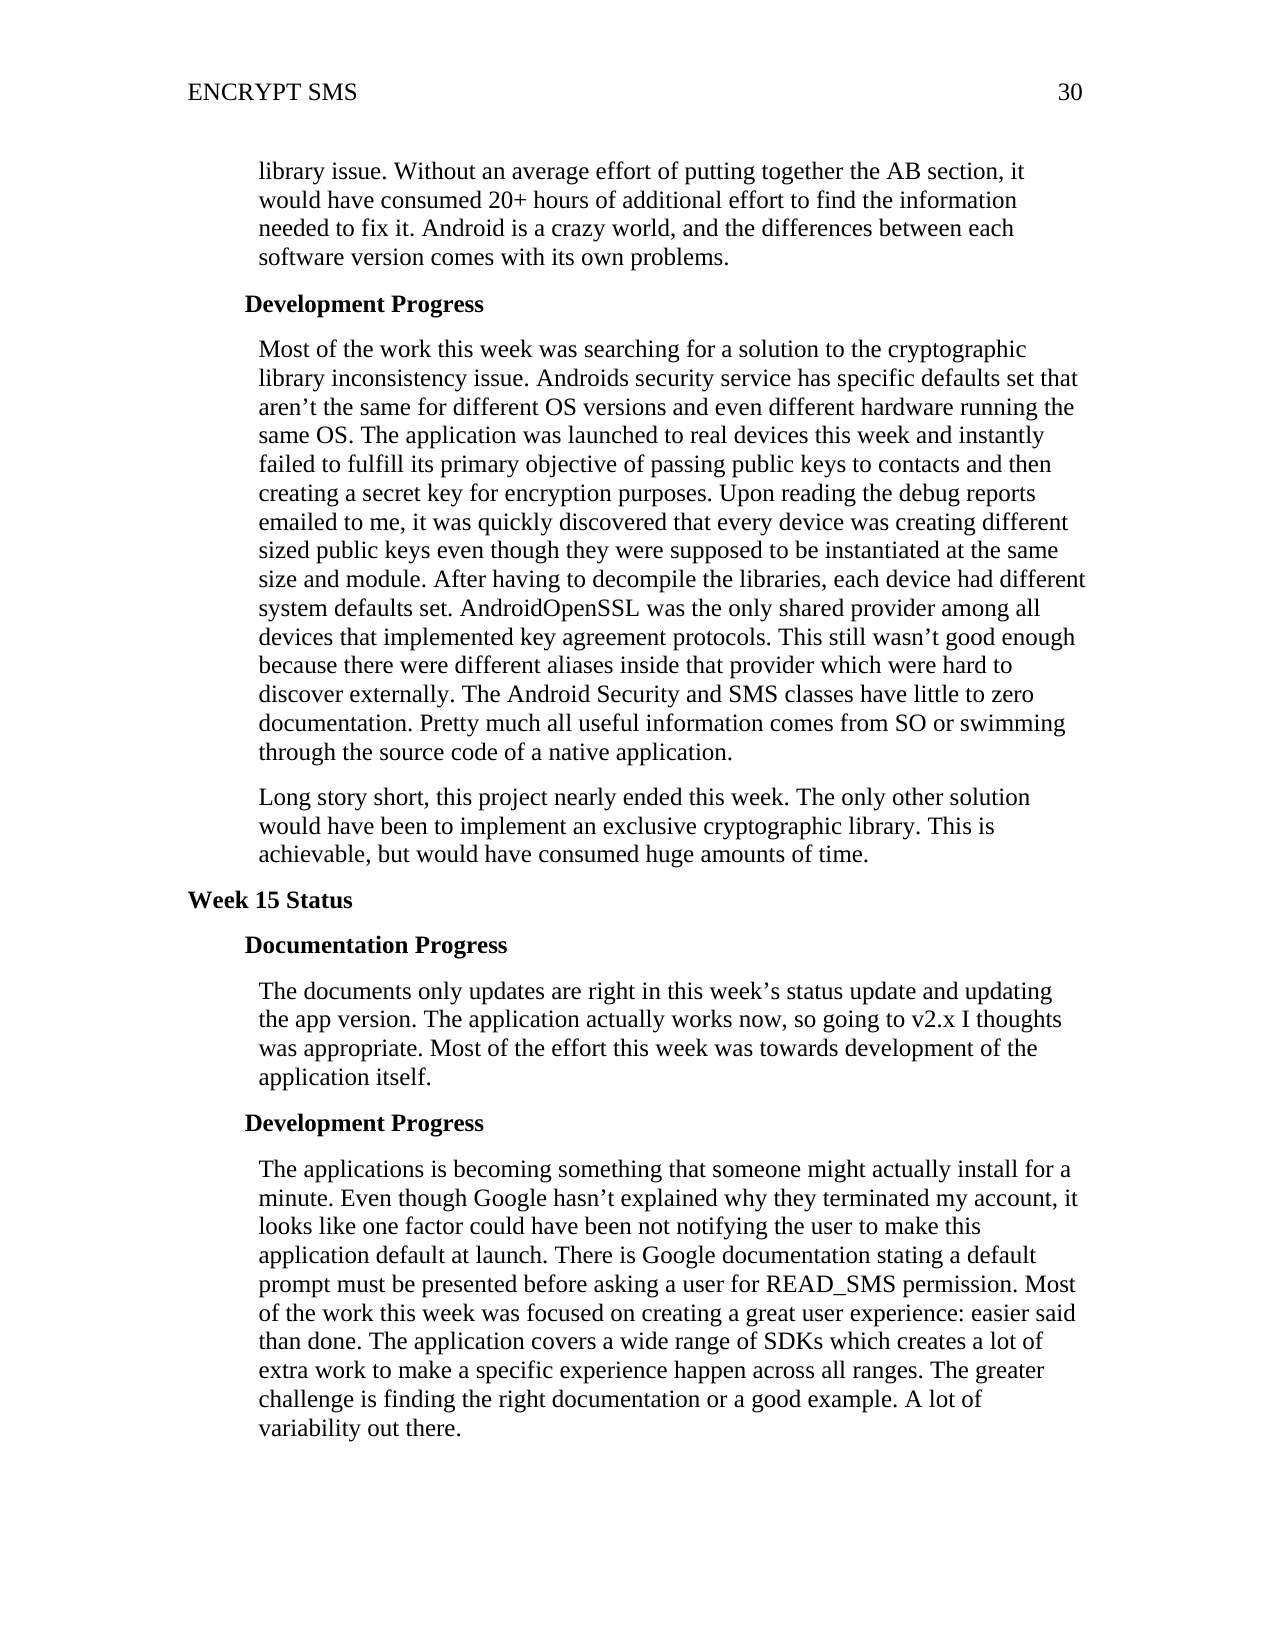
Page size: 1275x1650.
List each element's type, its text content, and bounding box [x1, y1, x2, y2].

text library issue. Without an average effort of putting together the AB section, it would have consumed 20+ hours of additional effort to find the information needed to fix it. Android is a crazy world, and the differences between each software version comes with its own problems. [258, 156, 1087, 271]
text Long story short, this project nearly ended this week. The only other solution would have been to implement an exclusive cryptographic library. This is achievable, but would have consumed huge amounts of time. [258, 782, 1087, 868]
subtitle Week 15 Status [187, 885, 1087, 914]
subtitle Development Progress [244, 289, 1087, 317]
text The applications is becoming something that someone might actually install for a minute. Even though Google hasn’t explained why they terminated my account, it looks like one factor could have been not notifying the user to make this application default at launch. There is Google documentation stating a default prompt must be presented before asking a user for READ_SMS permission. Most of the work this week was focused on creating a great user experience: easier said than done. The application covers a wide range of SDKs which creates a lot of extra work to make a specific experience happen across all ranges. The greater challenge is finding the right documentation or a good example. A lot of variability out there. [258, 1154, 1087, 1441]
subtitle Development Progress [244, 1108, 1087, 1137]
text Most of the work this week was searching for a solution to the cryptographic library inconsistency issue. Androids security service has specific defaults set that aren’t the same for different OS versions and even different hardware running the same OS. The application was launched to real devices this week and instantly failed to fulfill its primary objective of passing public keys to contacts and then creating a secret key for encryption purposes. Upon reading the debug reports emailed to me, it was quickly discovered that every device was creating different sized public keys even though they were supposed to be instantiated at the same size and module. After having to decompile the libraries, each device had different system defaults set. AndroidOpenSSL was the only shared provider among all devices that implemented key agreement protocols. This still wasn’t good enough because there were different aliases inside that provider which were hard to discover externally. The Android Security and SMS classes have little to zero documentation. Pretty much all useful information comes from SO or swimming through the source code of a native application. [258, 334, 1087, 765]
text The documents only updates are right in this week’s status update and updating the app version. The application actually works now, so going to v2.x I thoughts was appropriate. Most of the effort this week was towards development of the application itself. [258, 976, 1087, 1091]
subtitle Documentation Progress [244, 930, 1087, 959]
